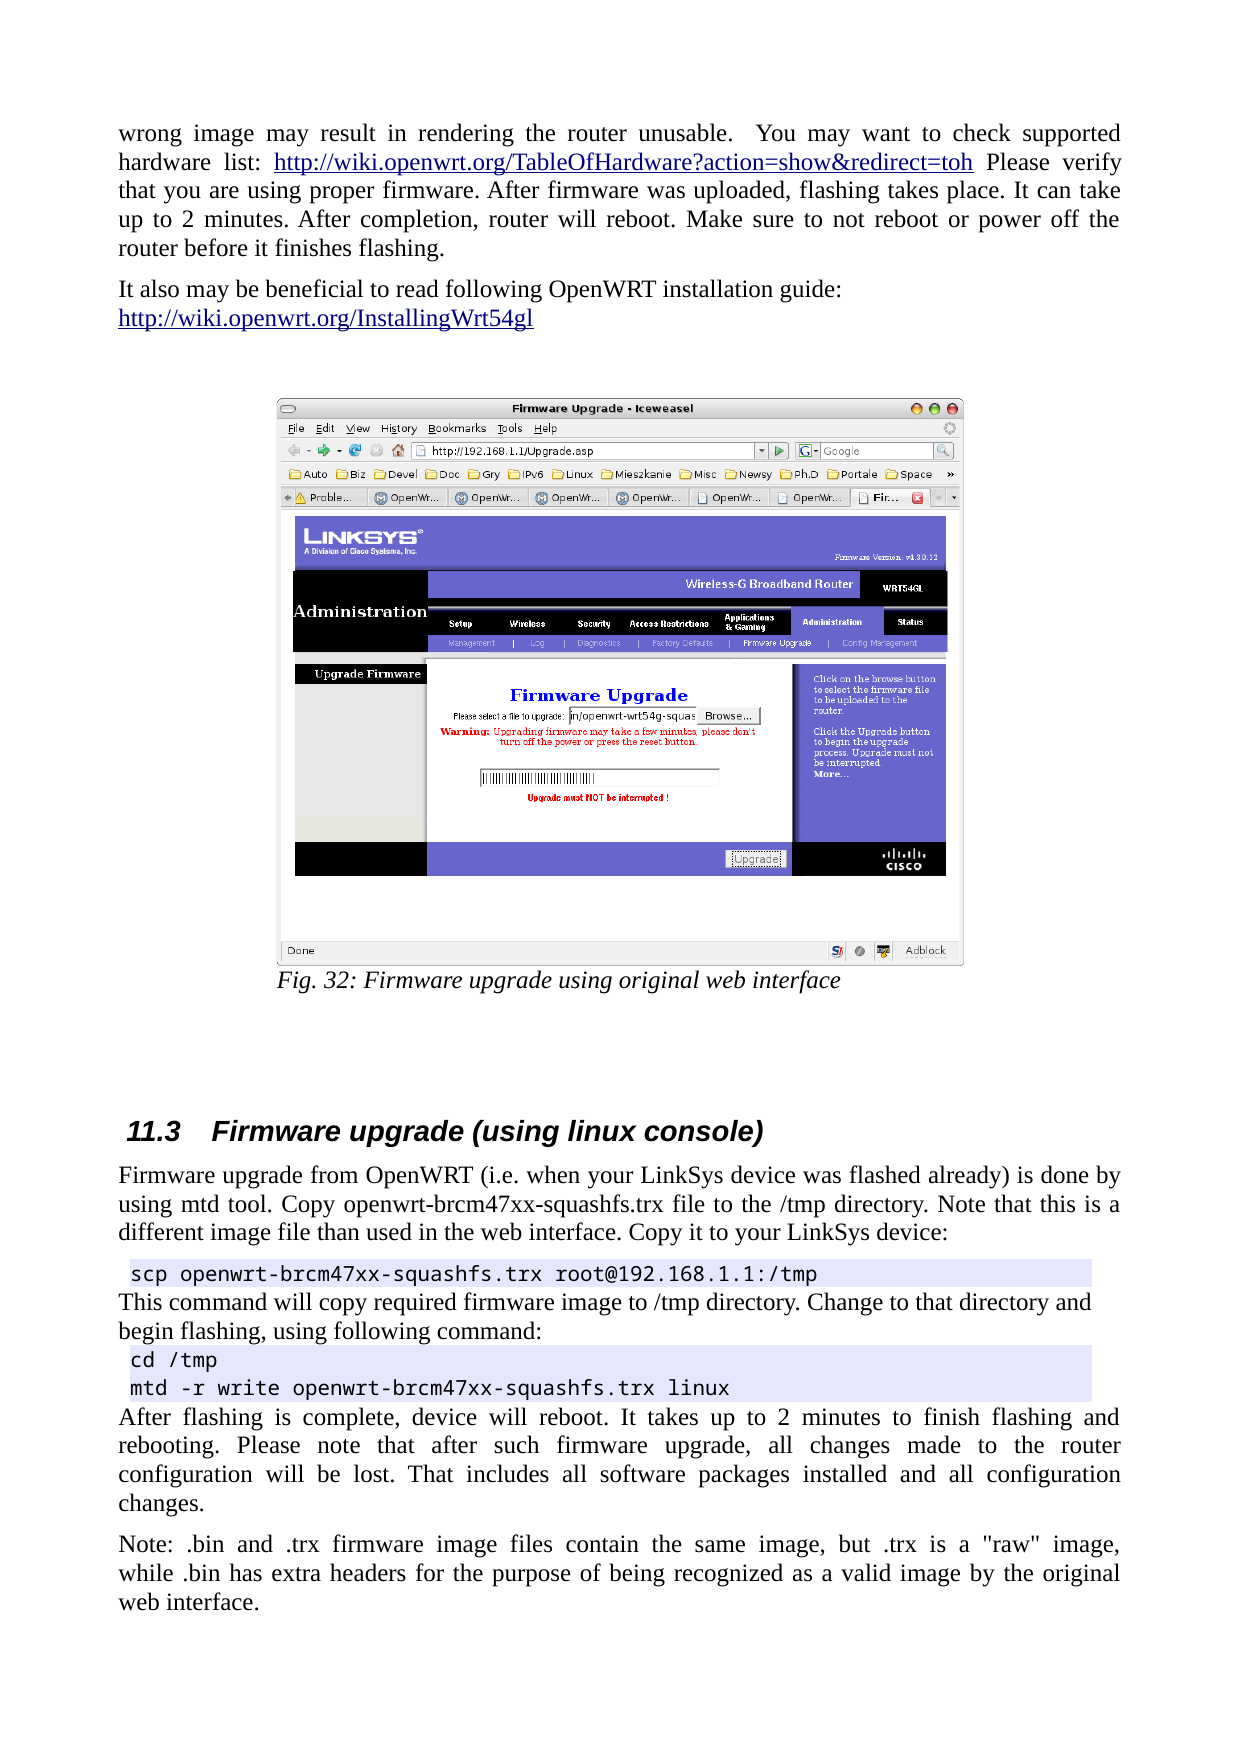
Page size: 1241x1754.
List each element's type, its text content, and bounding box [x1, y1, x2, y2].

text wrong image may result in rendering the router unusable. You may want to check supported hardware list: http://wiki.openwrt.org/TableOfHardware?action=show&redirect=toh Please verify that you are using proper firmware. After firmware was uploaded, flashing takes place. It can take up to 2 minutes. After completion, router will reboot. Make sure to not reboot or power off the router before it finishes flashing. [118, 118, 1122, 262]
text This command will copy required firmware image to /tmp directory. Change to that directory and begin flashing, using following command: [118, 1287, 1122, 1345]
picture [276, 398, 964, 966]
text After flashing is complete, device will reboot. It takes up to 2 minutes to finish flashing and rebooting. Please note that after such firmware upgrade, all changes made to the router configuration will be lost. That includes all software packages installed and all configuration changes. [118, 1402, 1122, 1517]
subtitle Firmware upgrade (using linux console) [118, 1114, 1122, 1147]
text Note: .bin and .trx firmware image files contain the same image, but .trx is a "raw" image, while .bin has extra headers for the purpose of being recognized as a valid image by the original web interface. [118, 1529, 1122, 1615]
text It also may be beneficial to read following OpenWRT installation guide: http://wiki.openwrt.org/InstallingWrt54gl [118, 274, 1122, 332]
text Firmware upgrade from OpenWRT (i.e. when your LinkSys device was flashed already) is done by using mtd tool. Copy openwrt-brcm47xx-squashfs.trx file to the /tmp directory. Note that this is a different image file than used in the web interface. Copy it to your LinkSys device: [118, 1160, 1122, 1246]
text cd /tmp mtd -r write openwrt-brcm47xx-squashfs.trx linux [130, 1345, 1092, 1402]
text scp openwrt-brcm47xx-squashfs.trx root@192.168.1.1:/tmp [130, 1259, 1092, 1287]
text Fig. 32: Firmware upgrade using original web interface [277, 966, 963, 994]
